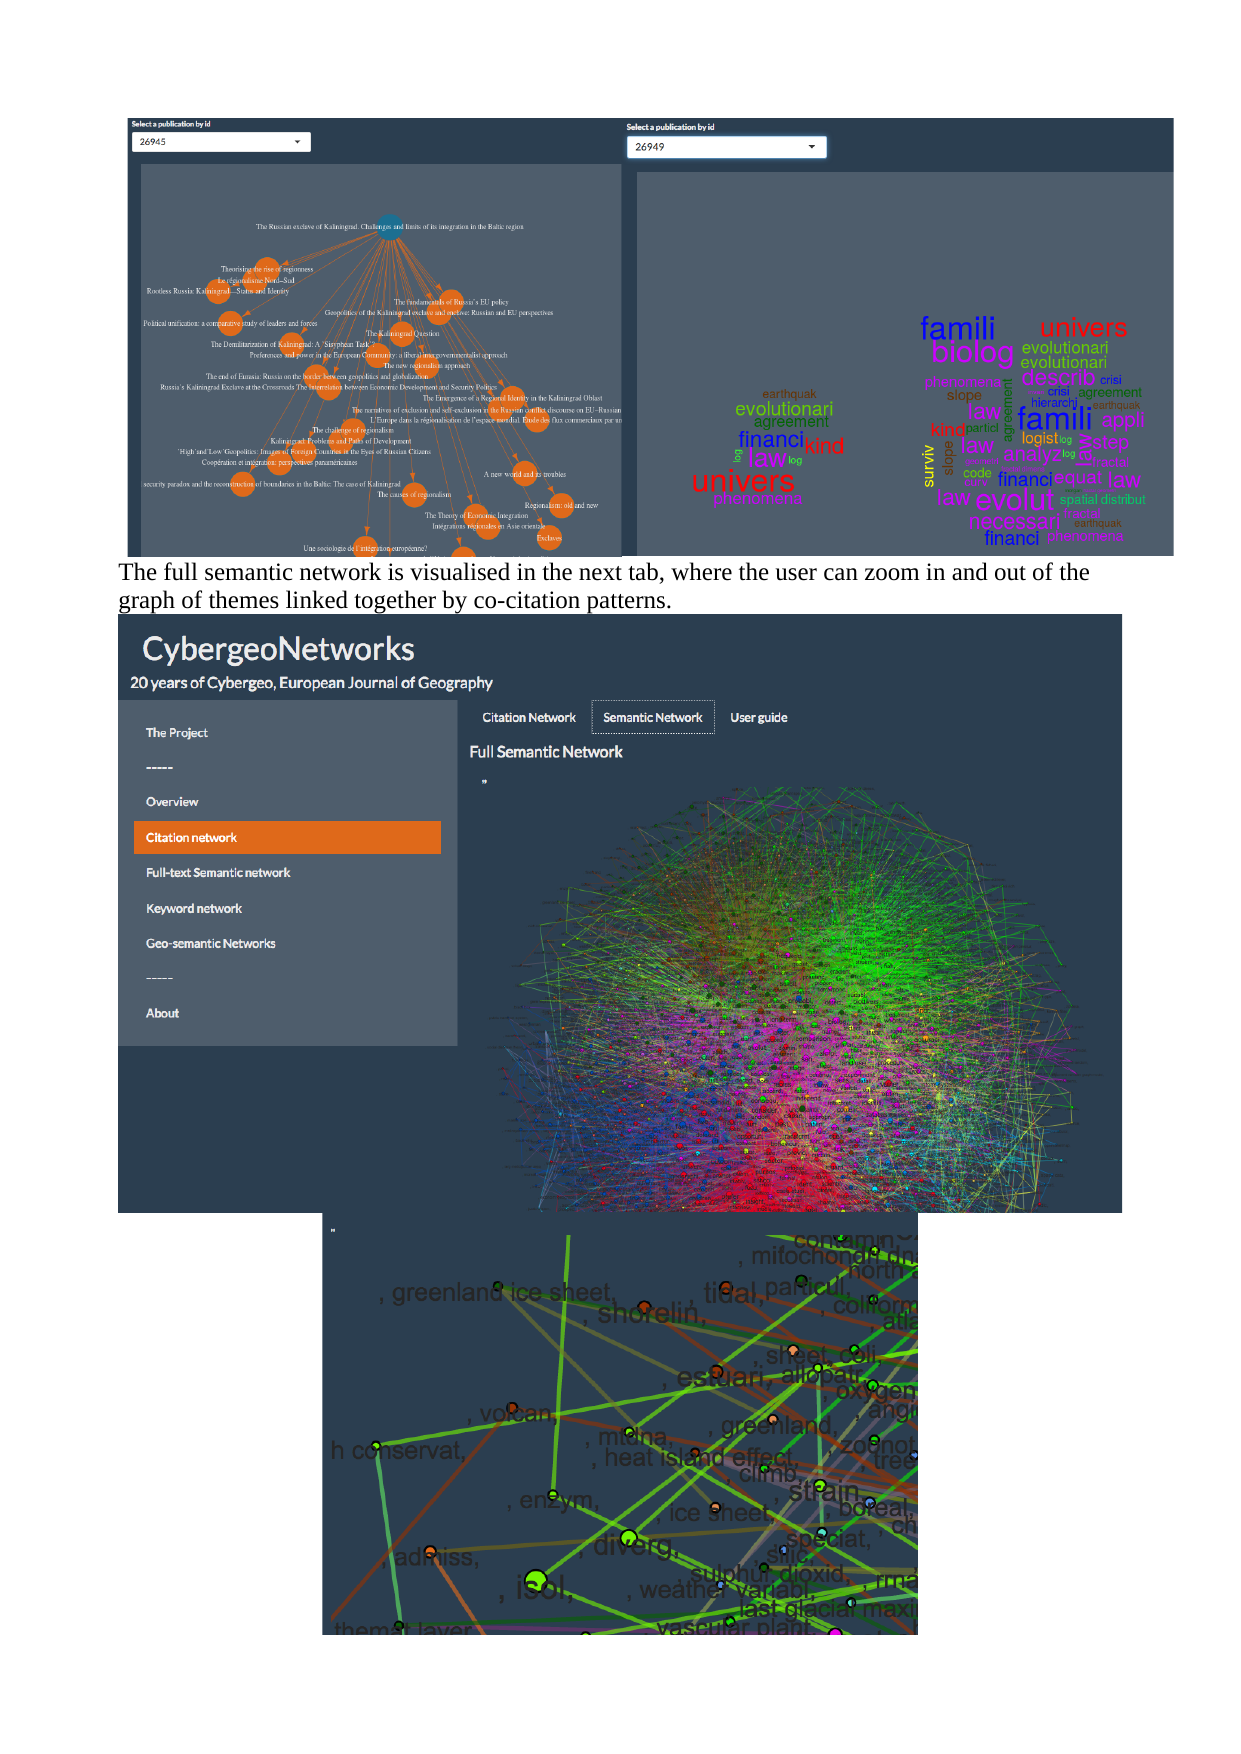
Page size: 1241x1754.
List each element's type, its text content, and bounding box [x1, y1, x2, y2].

picture [127, 118, 1174, 557]
picture [118, 614, 1123, 1635]
text The full semantic network is visualised in the next tab, where the user can zoom in and out of the graph of themes linked together by co-citation patterns. [118, 118, 1122, 614]
